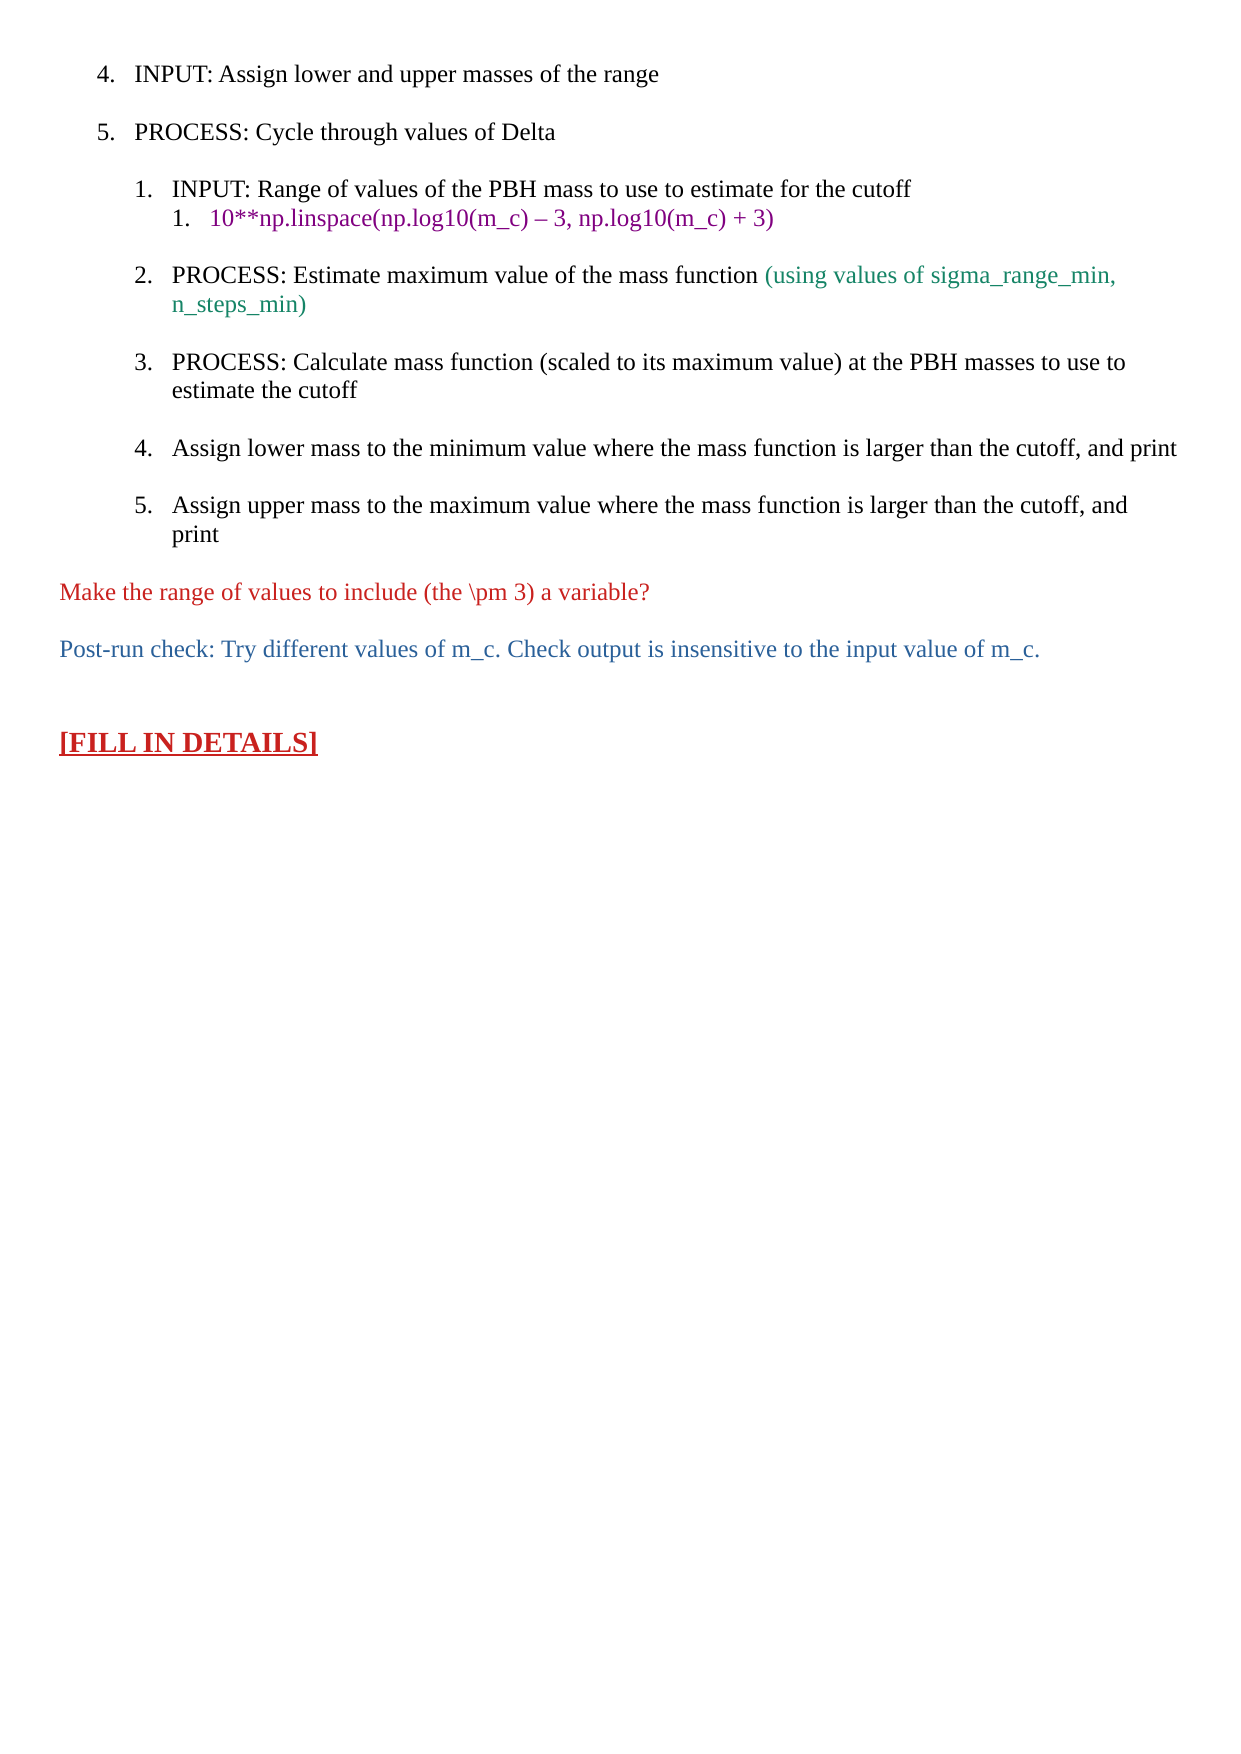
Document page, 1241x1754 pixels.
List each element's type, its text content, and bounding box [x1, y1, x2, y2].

list Assign lower mass to the minimum value where the mass function is larger than the cutoff, and print [134, 433, 1181, 462]
list PROCESS: Estimate maximum value of the mass function (using values of sigma_range_min, n_steps_min) [134, 260, 1181, 318]
text Post-run check: Try different values of m_c. Check output is insensitive to the input value of m_c. [59, 634, 1181, 663]
text Make the range of values to include (the \pm 3) a variable? [59, 577, 1181, 605]
list INPUT: Assign lower and upper masses of the range [97, 59, 1181, 88]
list PROCESS: Calculate mass function (scaled to its maximum value) at the PBH masses to use to estimate the cutoff [134, 347, 1181, 404]
list PROCESS: Cycle through values of Delta [97, 117, 1181, 145]
list Assign upper mass to the maximum value where the mass function is larger than the cutoff, and print [134, 490, 1181, 548]
text [FILL IN DETAILS] [59, 725, 1181, 759]
list 10**np.linspace(np.log10(m_c) – 3, np.log10(m_c) + 3) [172, 203, 1181, 232]
list INPUT: Range of values of the PBH mass to use to estimate for the cutoff [134, 174, 1181, 203]
